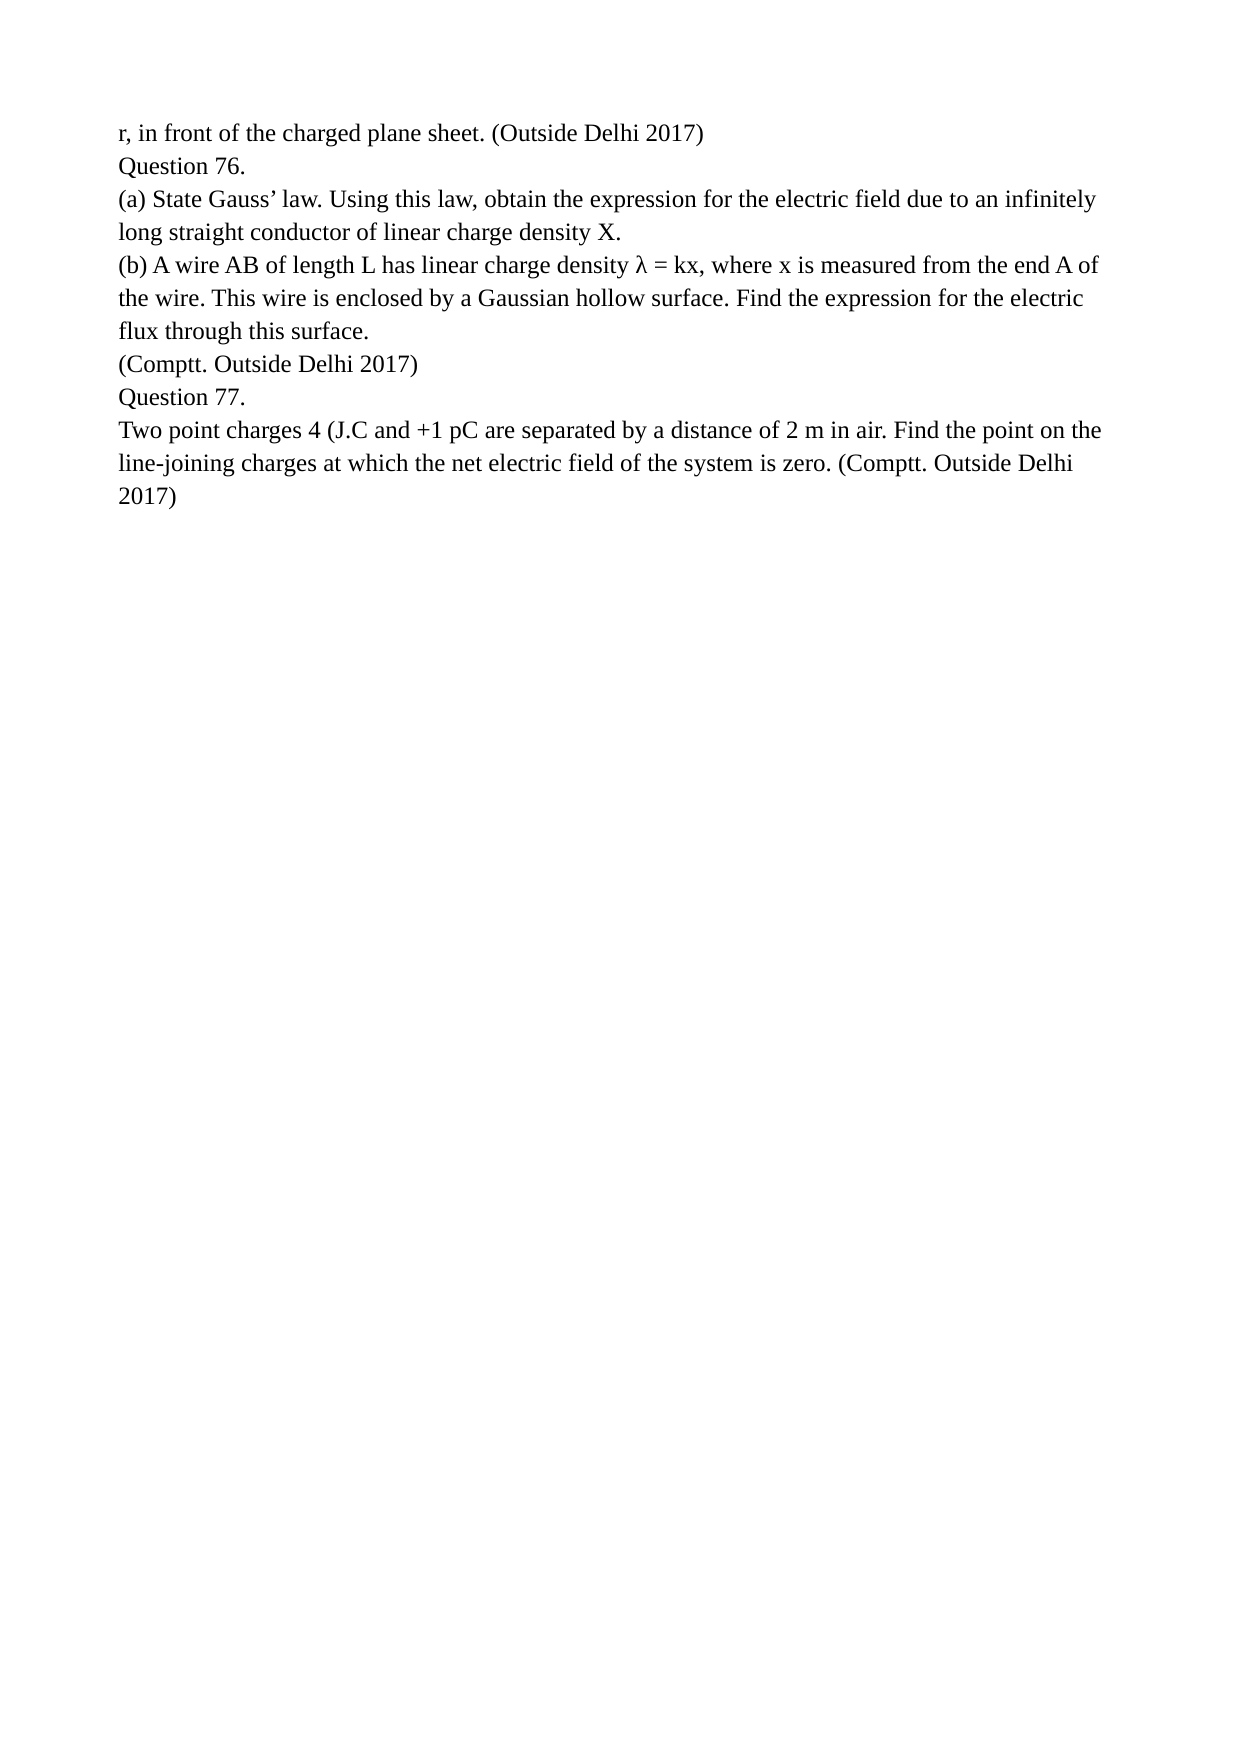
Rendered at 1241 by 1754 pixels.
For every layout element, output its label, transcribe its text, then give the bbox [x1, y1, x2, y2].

text r, in front of the charged plane sheet. (Outside Delhi 2017) Question 76. (a) State Gauss’ law. Using this law, obtain the expression for the electric field due to an infinitely long straight conductor of linear charge density X. (b) A wire AB of length L has linear charge density λ = kx, where x is measured from the end A of the wire. This wire is enclosed by a Gaussian hollow surface. Find the expression for the electric flux through this surface. (Comptt. Outside Delhi 2017) Question 77. Two point charges 4 (J.C and +1 pC are separated by a distance of 2 m in air. Find the point on the line-joining charges at which the net electric field of the system is zero. (Comptt. Outside Delhi 2017) [118, 118, 1122, 543]
